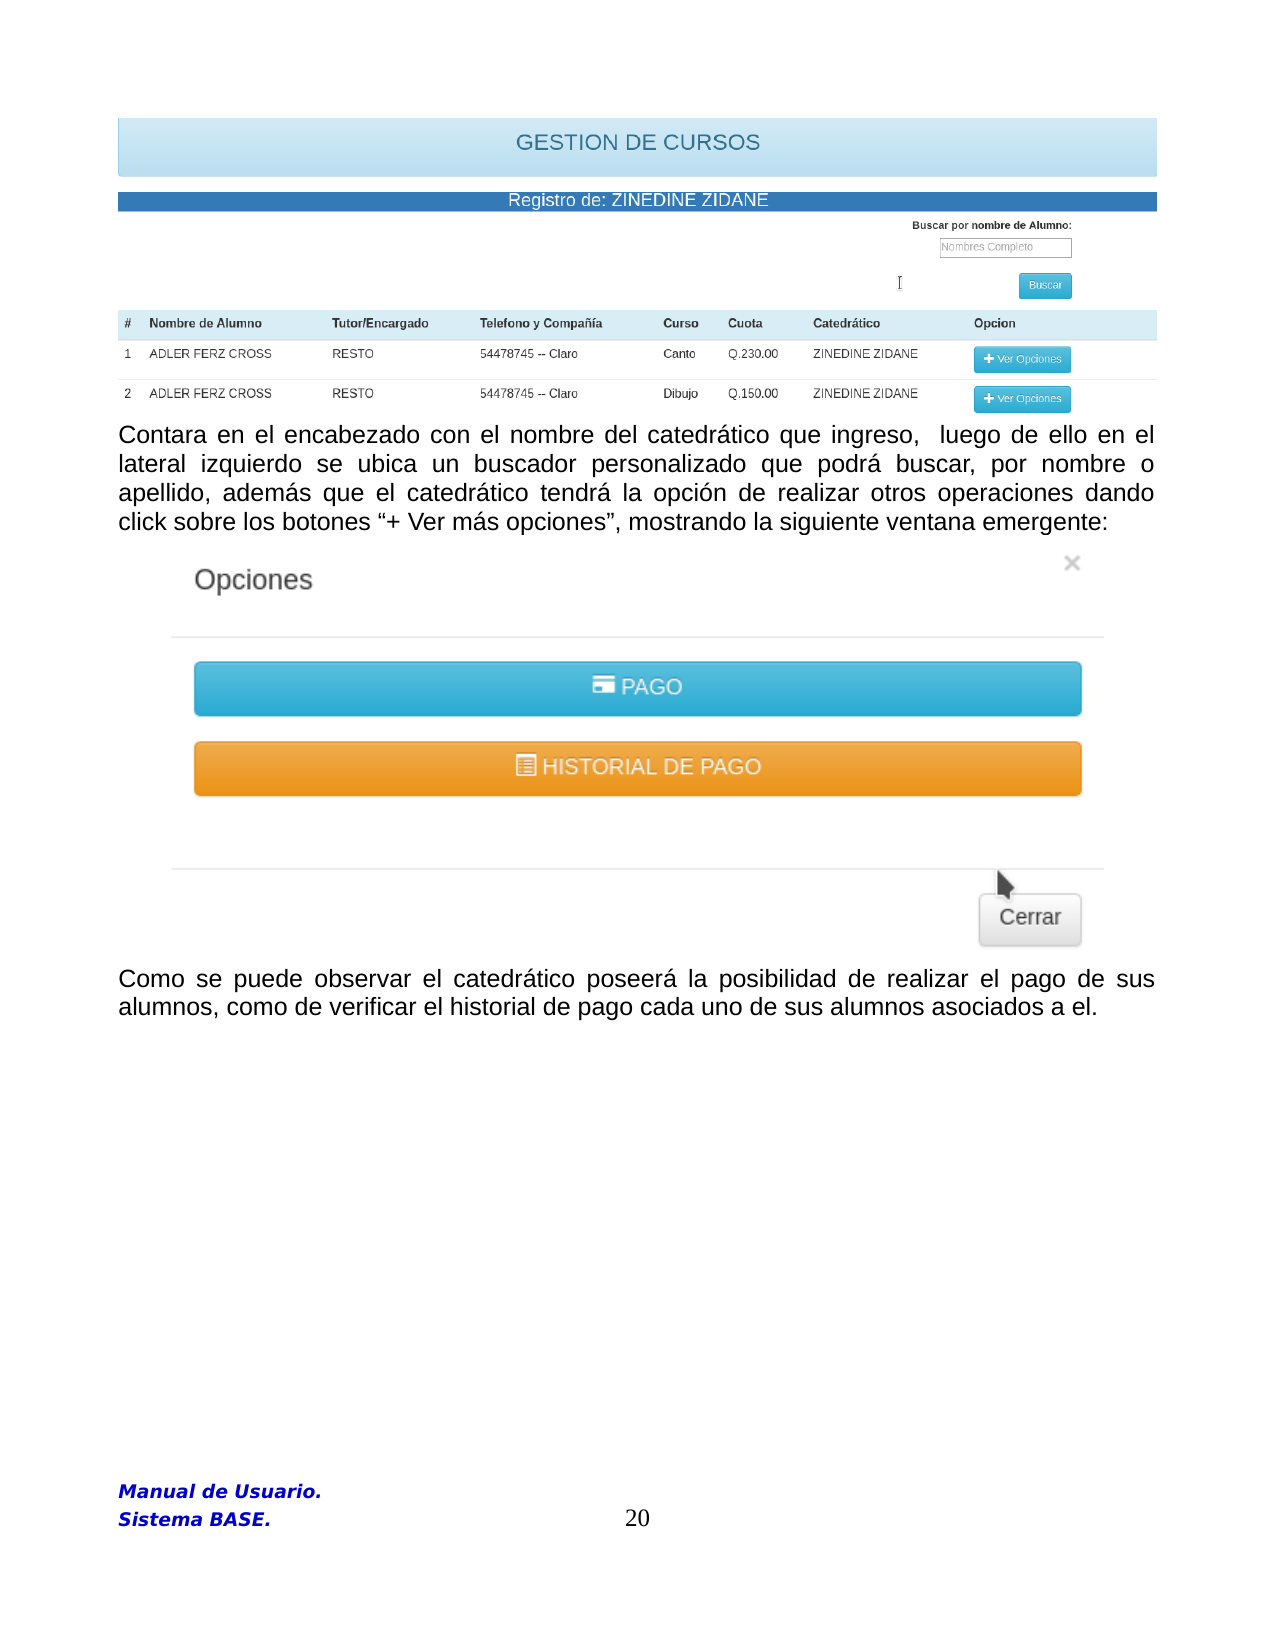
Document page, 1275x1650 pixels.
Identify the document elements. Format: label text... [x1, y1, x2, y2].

text Como se puede observar el catedrático poseerá la posibilidad de realizar el pago de sus alumnos, como de verificar el historial de pago cada uno de sus alumnos asociados a el. [118, 535, 1157, 1021]
text Contara en el encabezado con el nombre del catedrático que ingreso, luego de ello en el lateral izquierdo se ubica un buscador personalizado que podrá buscar, por nombre o apellido, además que el catedrático tendrá la opción de realizar otros operaciones dando click sobre los botones “+ Ver más opciones”, mostrando la siguiente ventana emergente: [118, 421, 1157, 535]
picture [171, 535, 1104, 964]
picture [118, 118, 1157, 421]
